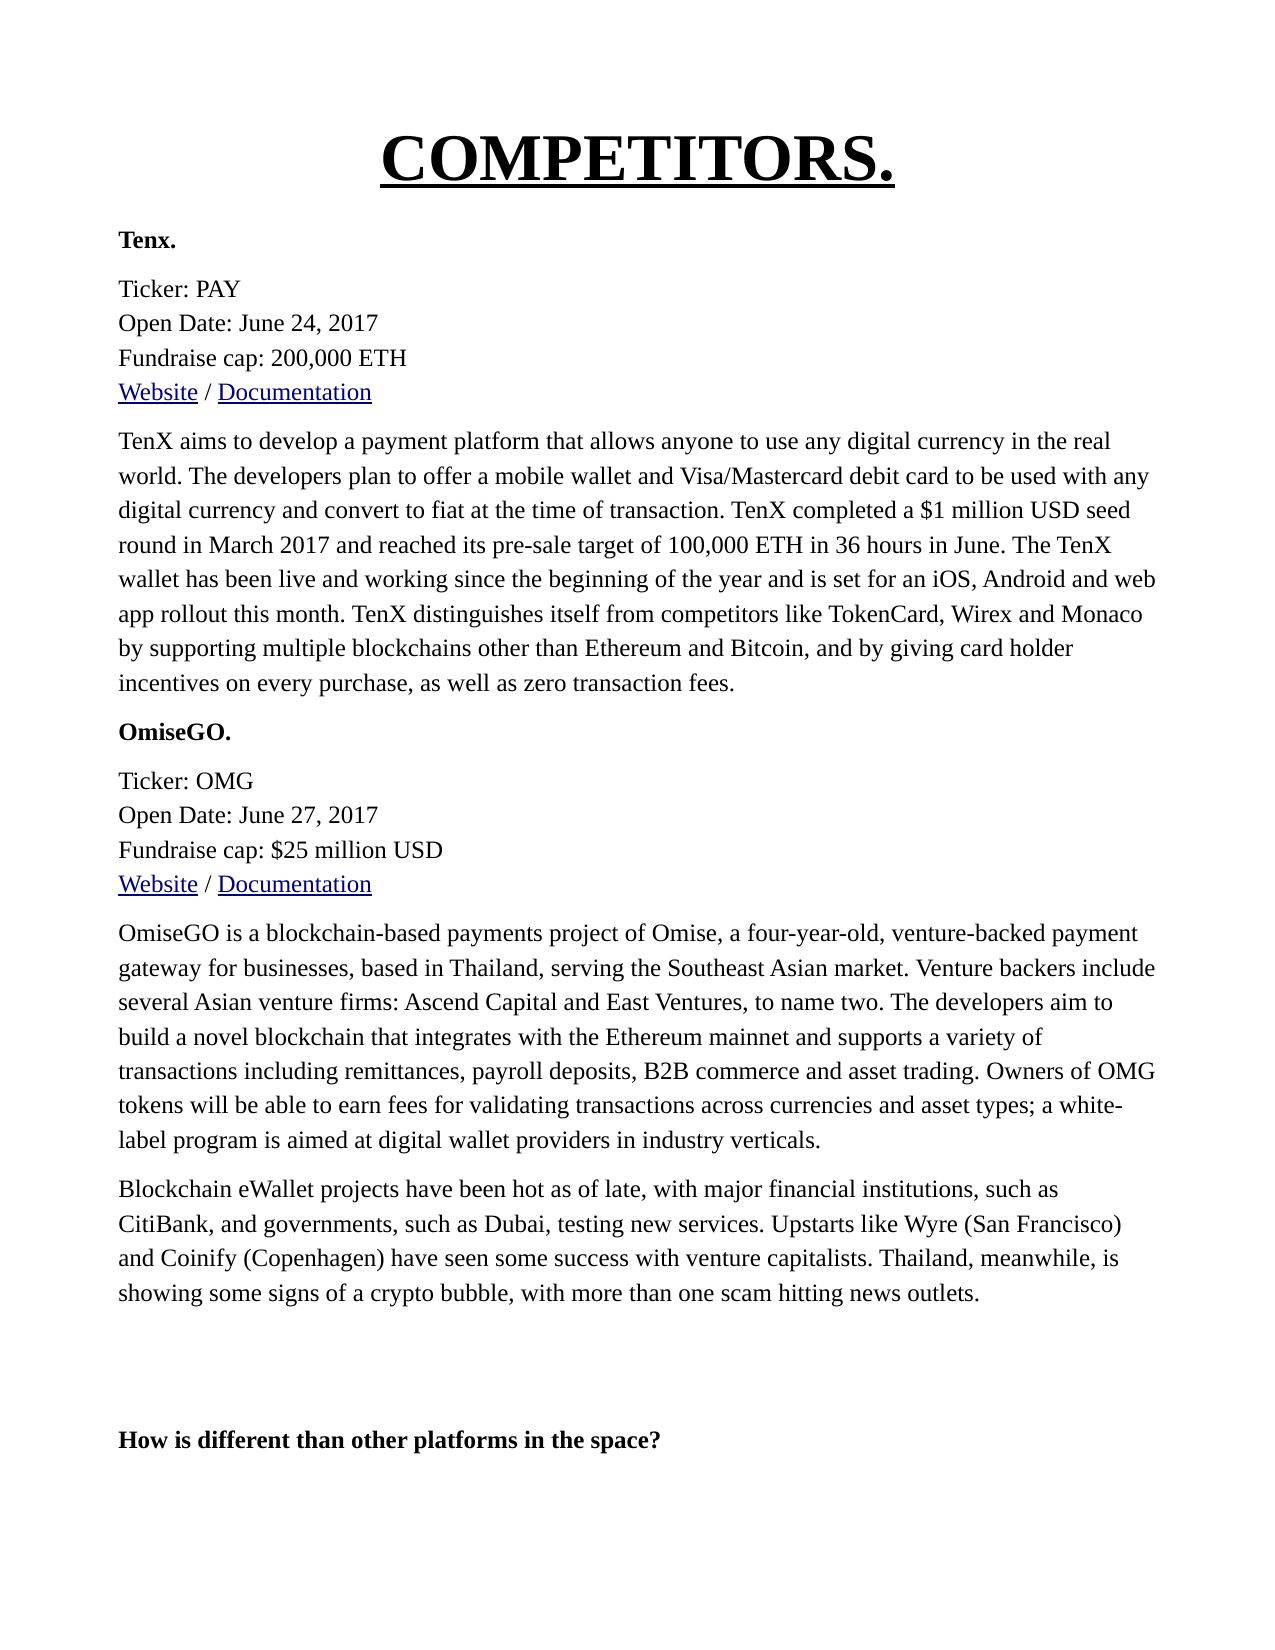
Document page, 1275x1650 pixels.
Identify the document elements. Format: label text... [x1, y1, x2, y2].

text Tenx. [118, 225, 1157, 253]
text OmiseGO is a blockchain-based payments project of Omise, a four-year-old, venture-backed payment gateway for businesses, based in Thailand, serving the Southeast Asian market. Venture backers include several Asian venture firms: Ascend Capital and East Ventures, to name two. The developers aim to build a novel blockchain that integrates with the Ethereum mainnet and supports a variety of transactions including remittances, payroll deposits, B2B commerce and asset trading. Owners of OMG tokens will be able to earn fees for validating transactions across currencies and asset types; a white-label program is aimed at digital wallet providers in industry verticals. [118, 918, 1157, 1154]
text Blockchain eWallet projects have been hot as of late, with major financial institutions, such as CitiBank, and governments, such as Dubai, testing new services. Upstarts like Wyre (San Francisco) and Coinify (Copenhagen) have seen some success with venture capitalists. Thailand, meanwhile, is showing some signs of a crypto bubble, with more than one scam hitting news outlets. [118, 1174, 1157, 1306]
text Ticker: OMG Open Date: June 27, 2017 Fundraise cap: $25 million USD Website / Documentation [118, 766, 1157, 898]
text How is different than other platforms in the space? [118, 1425, 1157, 1453]
text COMPETITORS. [118, 118, 1157, 195]
text Ticker: PAY Open Date: June 24, 2017 Fundraise cap: 200,000 ETH Website / Documentation [118, 274, 1157, 406]
text TenX aims to develop a payment platform that allows anyone to use any digital currency in the real world. The developers plan to offer a mobile wallet and Visa/Mastercard debit card to be used with any digital currency and convert to fiat at the time of transaction. TenX completed a $1 million USD seed round in March 2017 and reached its pre-sale target of 100,000 ETH in 36 hours in June. The TenX wallet has been live and working since the beginning of the year and is set for an iOS, Android and web app rollout this month. TenX distinguishes itself from competitors like TokenCard, Wirex and Monaco by supporting multiple blockchains other than Ethereum and Bitcoin, and by giving card holder incentives on every purchase, as well as zero transaction fees. [118, 426, 1157, 696]
text OmiseGO. [118, 717, 1157, 745]
